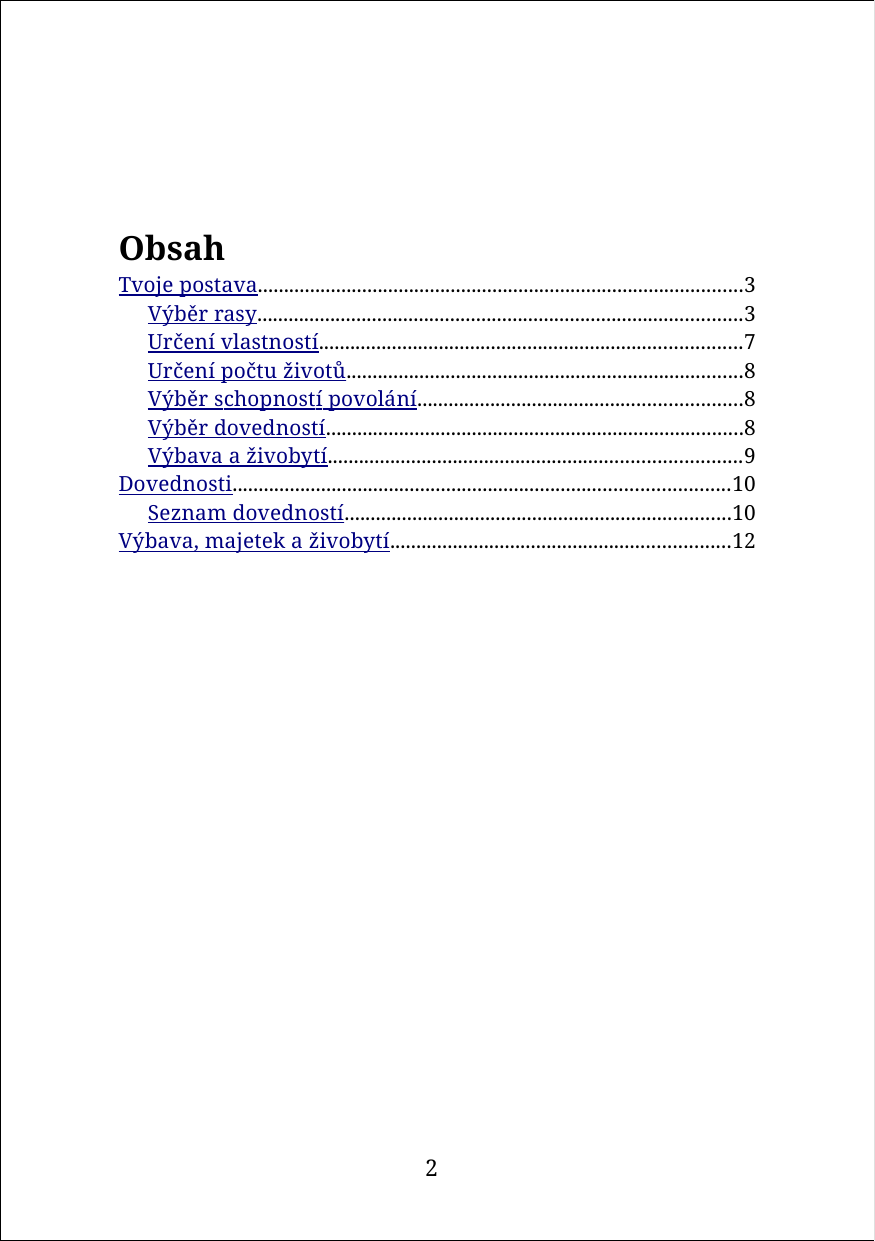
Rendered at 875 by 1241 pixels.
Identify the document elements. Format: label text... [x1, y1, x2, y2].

text Určení počtu životů 8 [148, 356, 756, 384]
text Výběr schopností povolání 8 [148, 384, 756, 413]
text Výběr dovedností 8 [148, 413, 756, 441]
text Určení vlastností 7 [148, 327, 756, 356]
text Výbava a živobytí 9 [148, 441, 756, 469]
text Výběr rasy 3 [148, 299, 756, 327]
text Tvoje postava 3 [118, 270, 756, 299]
text Výbava, majetek a živobytí 12 [118, 526, 756, 555]
text Seznam dovedností 10 [148, 498, 756, 526]
text Dovednosti 10 [118, 469, 756, 498]
subtitle Obsah [118, 225, 756, 270]
